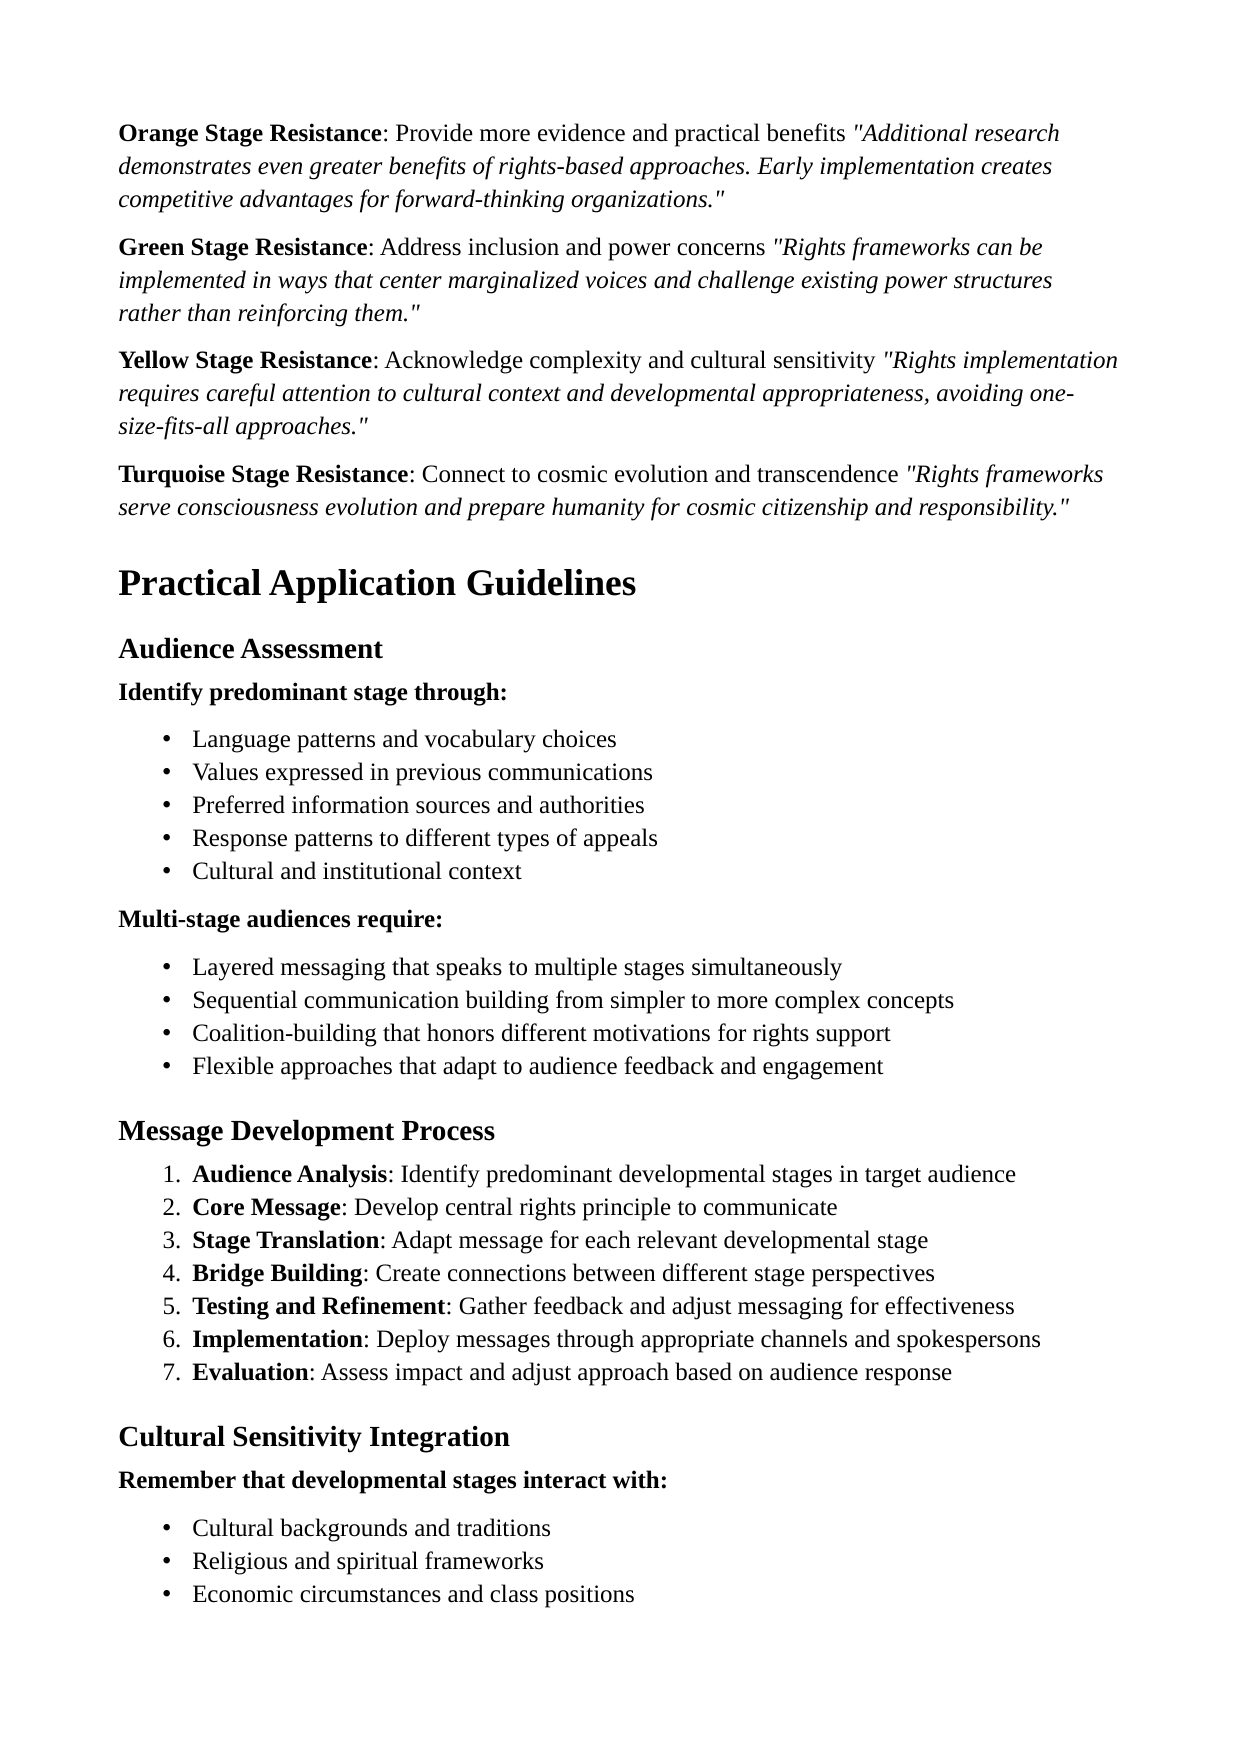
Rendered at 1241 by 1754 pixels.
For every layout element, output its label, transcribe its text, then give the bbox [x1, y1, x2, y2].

text Remember that developmental stages interact with: [118, 1465, 1122, 1494]
text Turquoise Stage Resistance: Connect to cosmic evolution and transcendence "Rights frameworks serve consciousness evolution and prepare humanity for cosmic citizenship and responsibility." [118, 459, 1122, 521]
text Green Stage Resistance: Address inclusion and power concerns "Rights frameworks can be implemented in ways that center marginalized voices and challenge existing power structures rather than reinforcing them." [118, 232, 1122, 327]
list Testing and Refinement: Gather feedback and adjust messaging for effectiveness [162, 1291, 1122, 1320]
subtitle Practical Application Guidelines [118, 561, 1122, 604]
list Flexible approaches that adapt to audience feedback and engagement [162, 1051, 1122, 1079]
text Orange Stage Resistance: Provide more evidence and practical benefits "Additional research demonstrates even greater benefits of rights-based approaches. Early implementation creates competitive advantages for forward-thinking organizations." [118, 118, 1122, 213]
list Religious and spiritual frameworks [162, 1546, 1122, 1575]
list Coalition-building that honors different motivations for rights support [162, 1018, 1122, 1046]
list Language patterns and vocabulary choices [162, 724, 1122, 753]
subtitle Message Development Process [118, 1113, 1122, 1146]
list Sequential communication building from simpler to more complex concepts [162, 985, 1122, 1013]
list Preferred information sources and authorities [162, 790, 1122, 819]
subtitle Cultural Sensitivity Integration [118, 1419, 1122, 1453]
text Multi-stage audiences require: [118, 904, 1122, 933]
list Economic circumstances and class positions [162, 1579, 1122, 1608]
text Identify predominant stage through: [118, 677, 1122, 706]
list Cultural backgrounds and traditions [162, 1513, 1122, 1542]
list Core Message: Develop central rights principle to communicate [162, 1192, 1122, 1221]
list Evaluation: Assess impact and adjust approach based on audience response [162, 1357, 1122, 1386]
list Layered messaging that speaks to multiple stages simultaneously [162, 952, 1122, 980]
text Yellow Stage Resistance: Acknowledge complexity and cultural sensitivity "Rights implementation requires careful attention to cultural context and developmental appropriateness, avoiding one-size-fits-all approaches." [118, 345, 1122, 440]
list Cultural and institutional context [162, 856, 1122, 885]
list Values expressed in previous communications [162, 757, 1122, 786]
list Implementation: Deploy messages through appropriate channels and spokespersons [162, 1324, 1122, 1353]
list Response patterns to different types of appeals [162, 823, 1122, 852]
list Audience Analysis: Identify predominant developmental stages in target audience [162, 1159, 1122, 1188]
list Stage Translation: Adapt message for each relevant developmental stage [162, 1225, 1122, 1254]
subtitle Audience Assessment [118, 631, 1122, 664]
list Bridge Building: Create connections between different stage perspectives [162, 1258, 1122, 1287]
